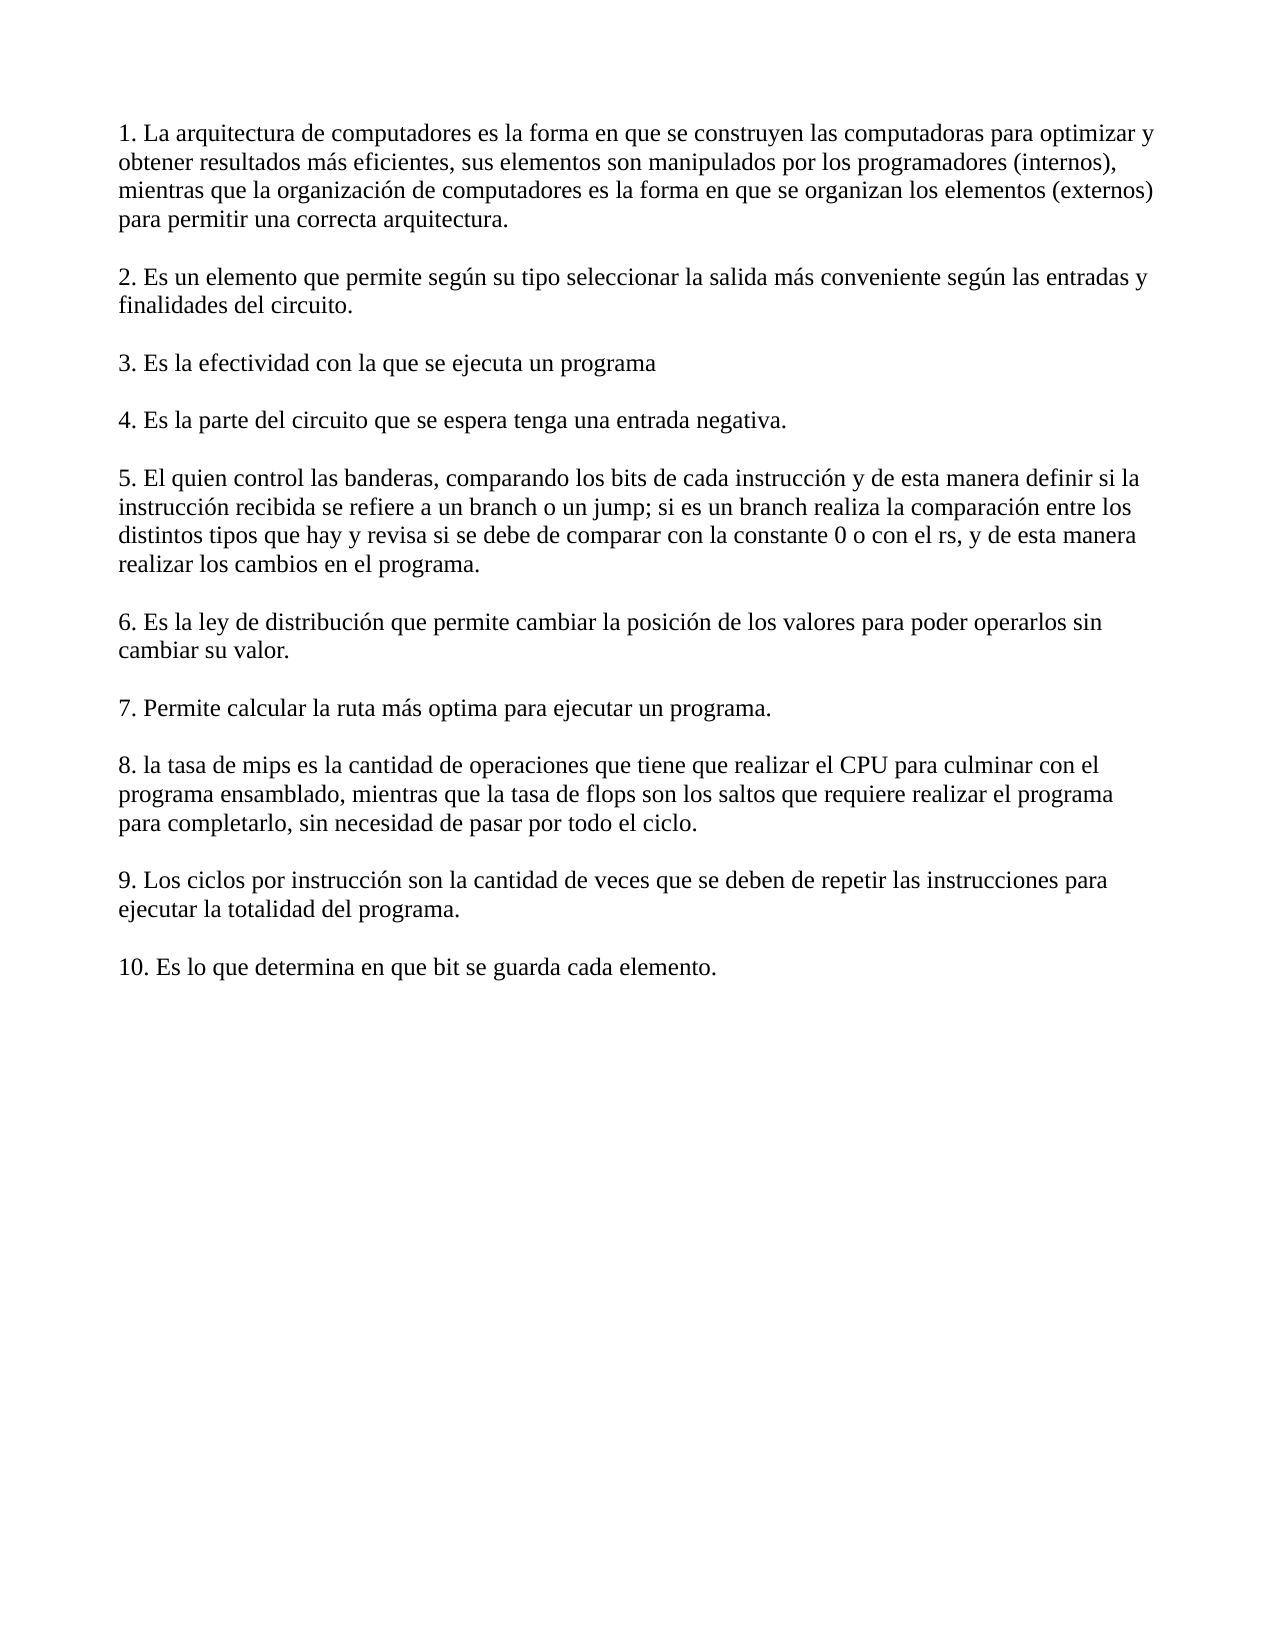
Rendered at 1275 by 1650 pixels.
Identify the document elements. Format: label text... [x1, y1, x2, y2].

text 3. Es la efectividad con la que se ejecuta un programa [118, 348, 1157, 377]
text 8. la tasa de mips es la cantidad de operaciones que tiene que realizar el CPU para culminar con el programa ensamblado, mientras que la tasa de flops son los saltos que requiere realizar el programa para completarlo, sin necesidad de pasar por todo el ciclo. [118, 751, 1157, 837]
text 5. El quien control las banderas, comparando los bits de cada instrucción y de esta manera definir si la instrucción recibida se refiere a un branch o un jump; si es un branch realiza la comparación entre los distintos tipos que hay y revisa si se debe de comparar con la constante 0 o con el rs, y de esta manera realizar los cambios en el programa. [118, 463, 1157, 578]
text 2. Es un elemento que permite según su tipo seleccionar la salida más conveniente según las entradas y finalidades del circuito. [118, 262, 1157, 319]
text 7. Permite calcular la ruta más optima para ejecutar un programa. [118, 693, 1157, 722]
text 10. Es lo que determina en que bit se guarda cada elemento. [118, 952, 1157, 981]
text 1. La arquitectura de computadores es la forma en que se construyen las computadoras para optimizar y obtener resultados más eficientes, sus elementos son manipulados por los programadores (internos), mientras que la organización de computadores es la forma en que se organizan los elementos (externos) para permitir una correcta arquitectura. [118, 118, 1157, 233]
text 6. Es la ley de distribución que permite cambiar la posición de los valores para poder operarlos sin cambiar su valor. [118, 607, 1157, 664]
text 4. Es la parte del circuito que se espera tenga una entrada negativa. [118, 406, 1157, 434]
text 9. Los ciclos por instrucción son la cantidad de veces que se deben de repetir las instrucciones para ejecutar la totalidad del programa. [118, 866, 1157, 923]
